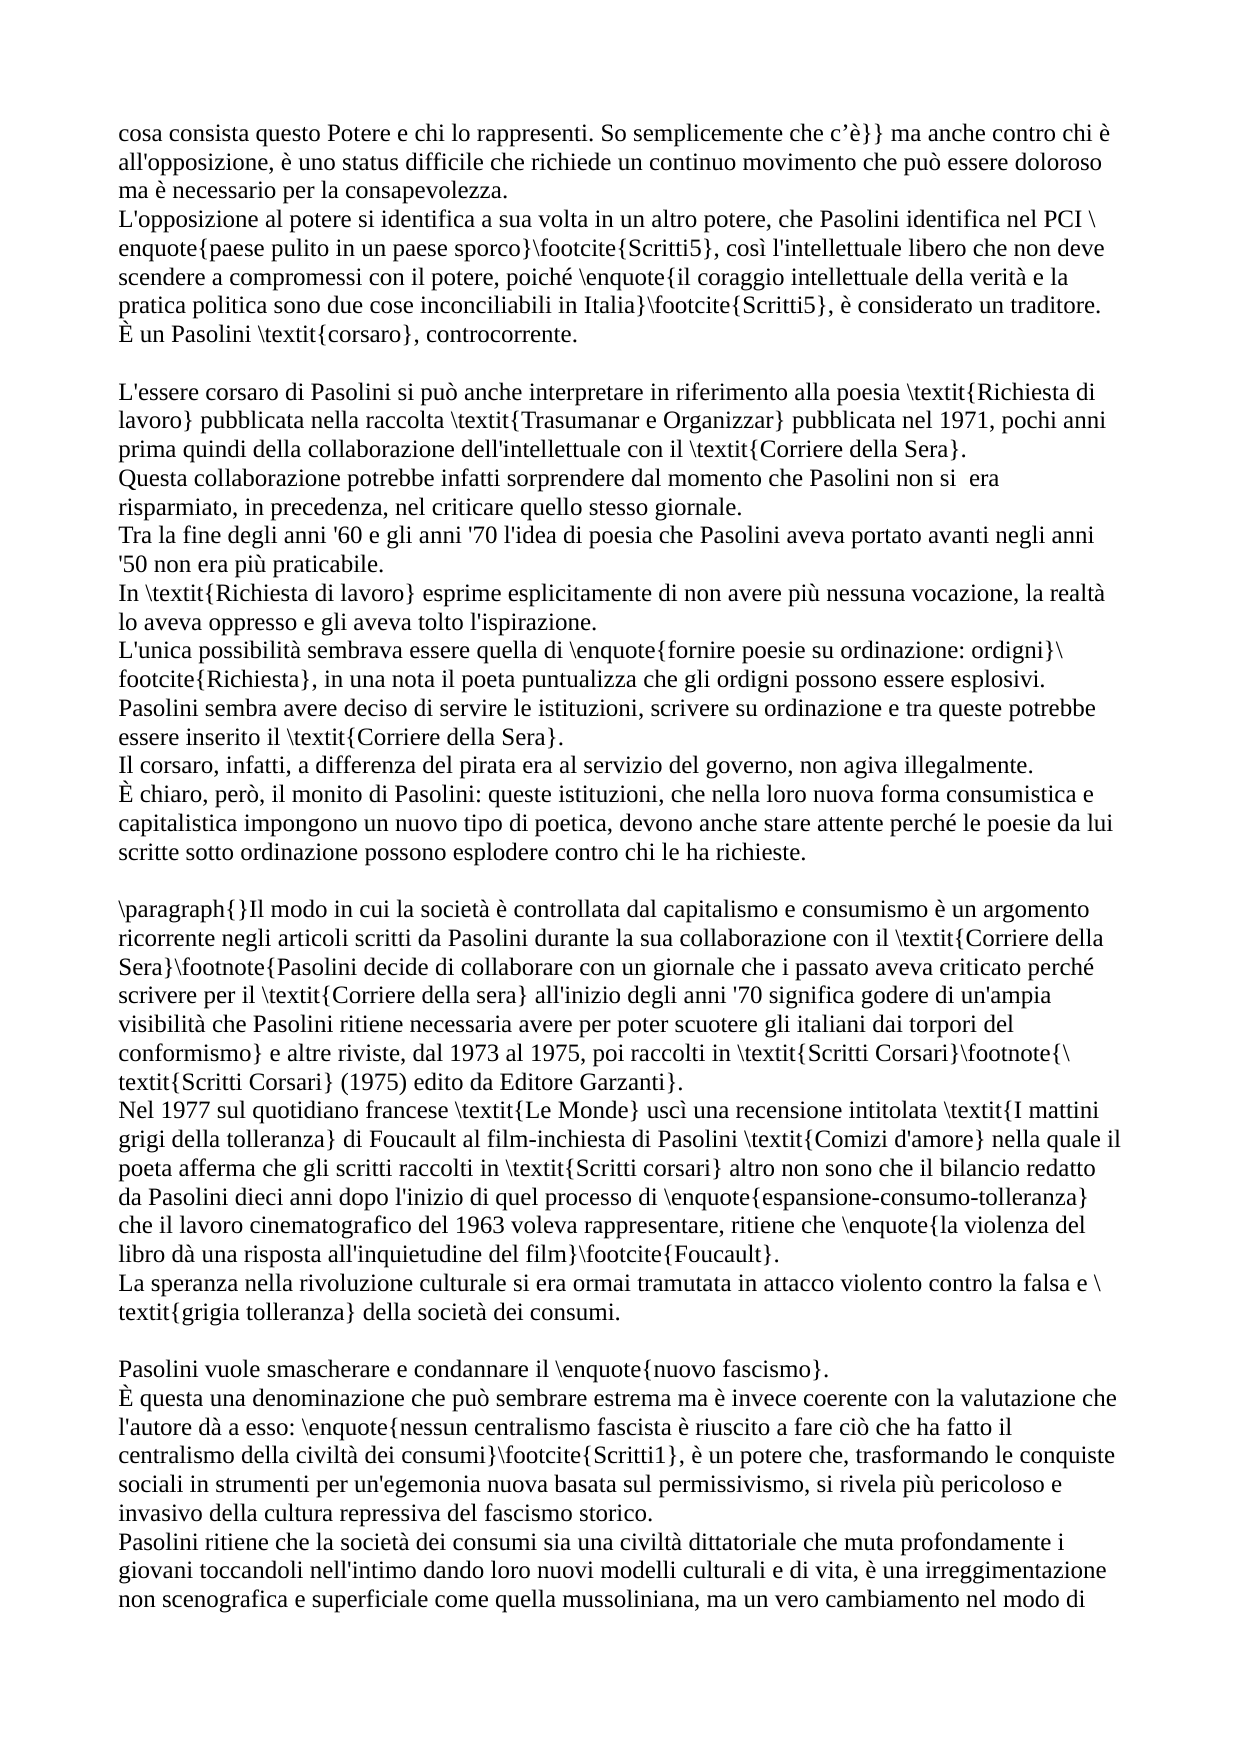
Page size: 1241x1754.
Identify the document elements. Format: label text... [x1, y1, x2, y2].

text cosa consista questo Potere e chi lo rappresenti. So semplicemente che c’è}} ma anche contro chi è all'opposizione, è uno status difficile che richiede un continuo movimento che può essere doloroso ma è necessario per la consapevolezza. L'opposizione al potere si identifica a sua volta in un altro potere, che Pasolini identifica nel PCI \enquote{paese pulito in un paese sporco}\footcite{Scritti5}, così l'intellettuale libero che non deve scendere a compromessi con il potere, poiché \enquote{il coraggio intellettuale della verità e la pratica politica sono due cose inconciliabili in Italia}\footcite{Scritti5}, è considerato un traditore. È un Pasolini \textit{corsaro}, controcorrente. L'essere corsaro di Pasolini si può anche interpretare in riferimento alla poesia \textit{Richiesta di lavoro} pubblicata nella raccolta \textit{Trasumanar e Organizzar} pubblicata nel 1971, pochi anni prima quindi della collaborazione dell'intellettuale con il \textit{Corriere della Sera}. Questa collaborazione potrebbe infatti sorprendere dal momento che Pasolini non si era risparmiato, in precedenza, nel criticare quello stesso giornale. Tra la fine degli anni '60 e gli anni '70 l'idea di poesia che Pasolini aveva portato avanti negli anni '50 non era più praticabile. In \textit{Richiesta di lavoro} esprime esplicitamente di non avere più nessuna vocazione, la realtà lo aveva oppresso e gli aveva tolto l'ispirazione. L'unica possibilità sembrava essere quella di \enquote{fornire poesie su ordinazione: ordigni}\footcite{Richiesta}, in una nota il poeta puntualizza che gli ordigni possono essere esplosivi. Pasolini sembra avere deciso di servire le istituzioni, scrivere su ordinazione e tra queste potrebbe essere inserito il \textit{Corriere della Sera}. Il corsaro, infatti, a differenza del pirata era al servizio del governo, non agiva illegalmente. È chiaro, però, il monito di Pasolini: queste istituzioni, che nella loro nuova forma consumistica e capitalistica impongono un nuovo tipo di poetica, devono anche stare attente perché le poesie da lui scritte sotto ordinazione possono esplodere contro chi le ha richieste. \paragraph{}Il modo in cui la società è controllata dal capitalismo e consumismo è un argomento ricorrente negli articoli scritti da Pasolini durante la sua collaborazione con il \textit{Corriere della Sera}\footnote{Pasolini decide di collaborare con un giornale che i passato aveva criticato perché scrivere per il \textit{Corriere della sera} all'inizio degli anni '70 significa godere di un'ampia visibilità che Pasolini ritiene necessaria avere per poter scuotere gli italiani dai torpori del conformismo} e altre riviste, dal 1973 al 1975, poi raccolti in \textit{Scritti Corsari}\footnote{\textit{Scritti Corsari} (1975) edito da Editore Garzanti}. Nel 1977 sul quotidiano francese \textit{Le Monde} uscì una recensione intitolata \textit{I mattini grigi della tolleranza} di Foucault al film-inchiesta di Pasolini \textit{Comizi d'amore} nella quale il poeta afferma che gli scritti raccolti in \textit{Scritti corsari} altro non sono che il bilancio redatto da Pasolini dieci anni dopo l'inizio di quel processo di \enquote{espansione-consumo-tolleranza} che il lavoro cinematografico del 1963 voleva rappresentare, ritiene che \enquote{la violenza del libro dà una risposta all'inquietudine del film}\footcite{Foucault}. La speranza nella rivoluzione culturale si era ormai tramutata in attacco violento contro la falsa e \textit{grigia tolleranza} della società dei consumi. Pasolini vuole smascherare e condannare il \enquote{nuovo fascismo}. È questa una denominazione che può sembrare estrema ma è invece coerente con la valutazione che l'autore dà a esso: \enquote{nessun centralismo fascista è riuscito a fare ciò che ha fatto il centralismo della civiltà dei consumi}\footcite{Scritti1}, è un potere che, trasformando le conquiste sociali in strumenti per un'egemonia nuova basata sul permissivismo, si rivela più pericoloso e invasivo della cultura repressiva del fascismo storico. Pasolini ritiene che la società dei consumi sia una civiltà dittatoriale che muta profondamente i giovani toccandoli nell'intimo dando loro nuovi modelli culturali e di vita, è una irreggimentazione non scenografica e superficiale come quella mussoliniana, ma un vero cambiamento nel modo di [118, 118, 1122, 1613]
